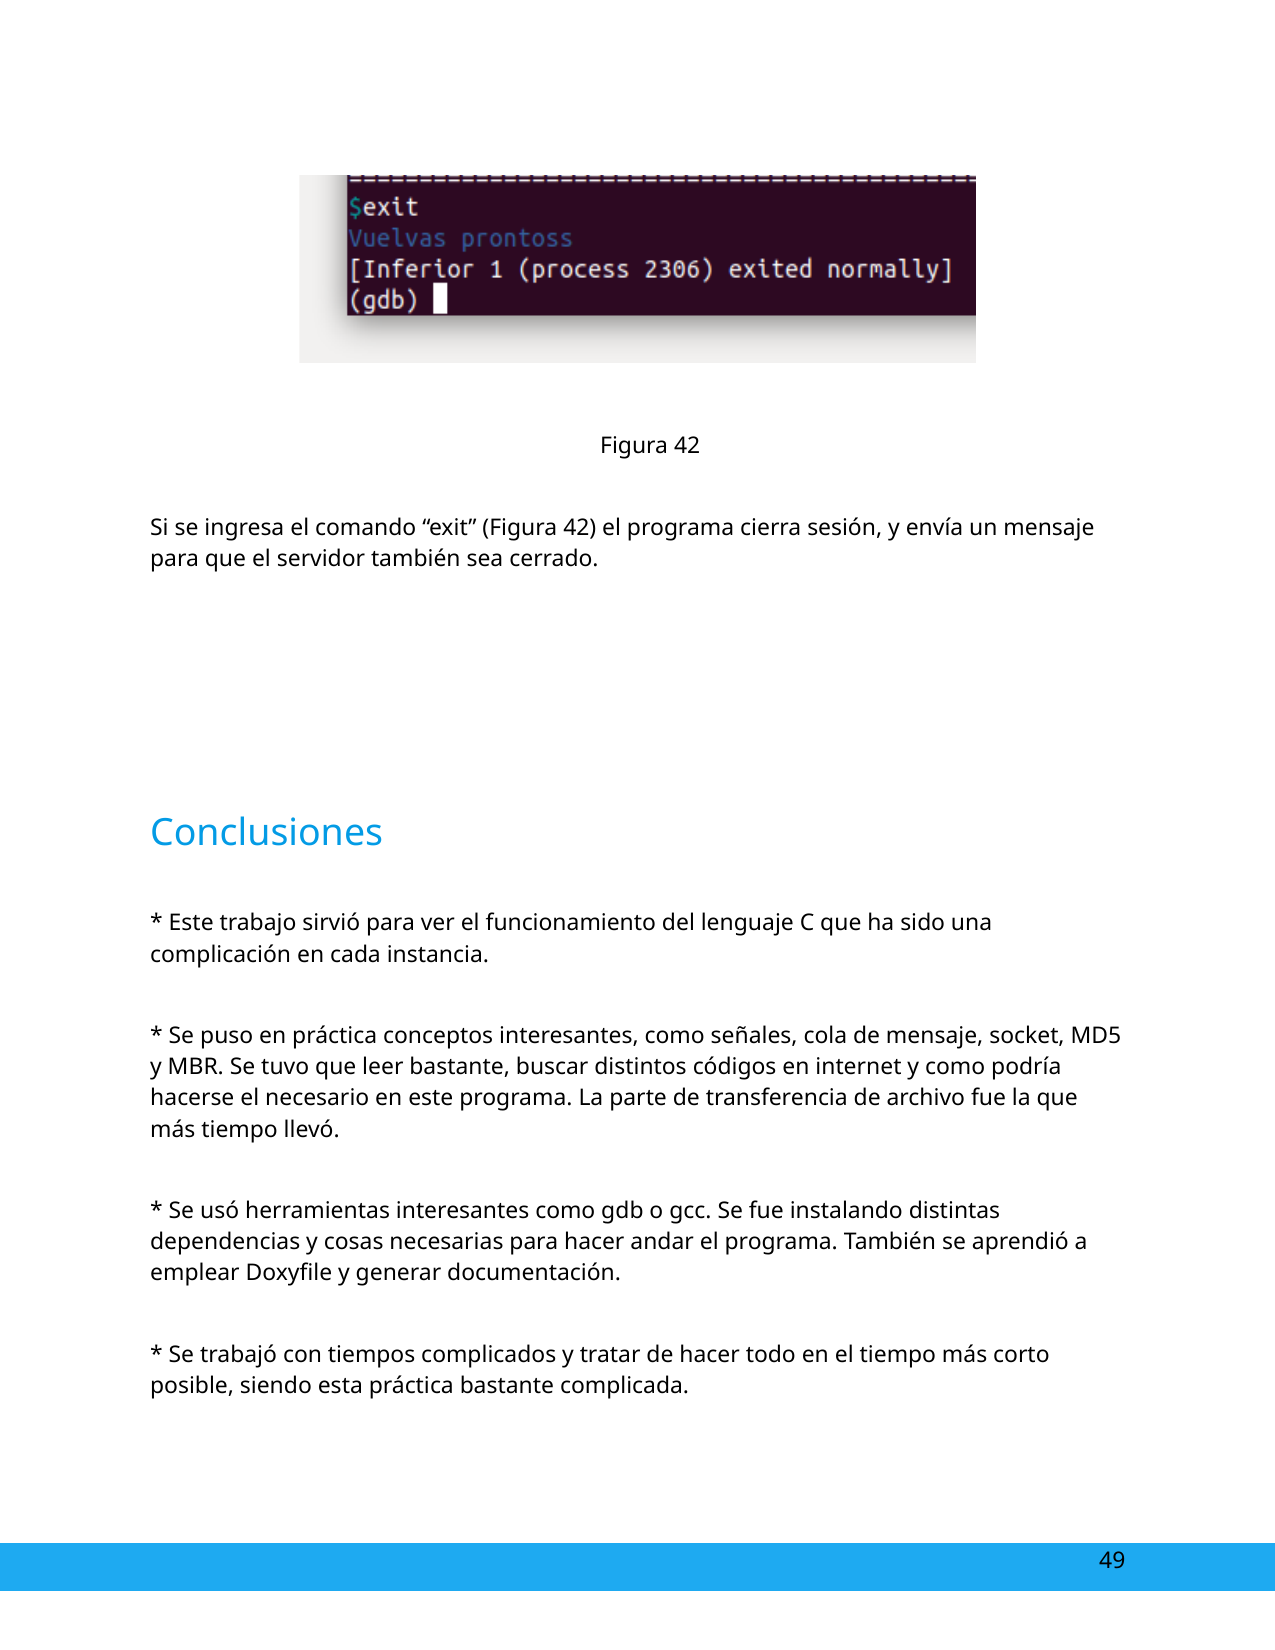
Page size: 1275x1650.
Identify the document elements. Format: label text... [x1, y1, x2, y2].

picture [299, 175, 976, 363]
text Si se ingresa el comando “exit” (Figura 42) el programa cierra sesión, y envía un mensaje para que el servidor también sea cerrado. [150, 511, 1125, 573]
picture [0, 1543, 1275, 1591]
text * Este trabajo sirvió para ver el funcionamiento del lenguaje C que ha sido una complicación en cada instancia. [150, 906, 1125, 969]
text Figura 42 [150, 429, 1125, 461]
text * Se puso en práctica conceptos interesantes, como señales, cola de mensaje, socket, MD5 y MBR. Se tuvo que leer bastante, buscar distintos códigos en internet y como podría hacerse el necesario en este programa. La parte de transferencia de archivo fue la que más tiempo llevó. [150, 1019, 1125, 1144]
text * Se usó herramientas interesantes como gdb o gcc. Se fue instalando distintas dependencias y cosas necesarias para hacer andar el programa. También se aprendió a emplear Doxyfile y generar documentación. [150, 1194, 1125, 1288]
text * Se trabajó con tiempos complicados y tratar de hacer todo en el tiempo más corto posible, siendo esta práctica bastante complicada. [150, 1338, 1125, 1400]
subtitle Conclusiones [150, 805, 1125, 856]
